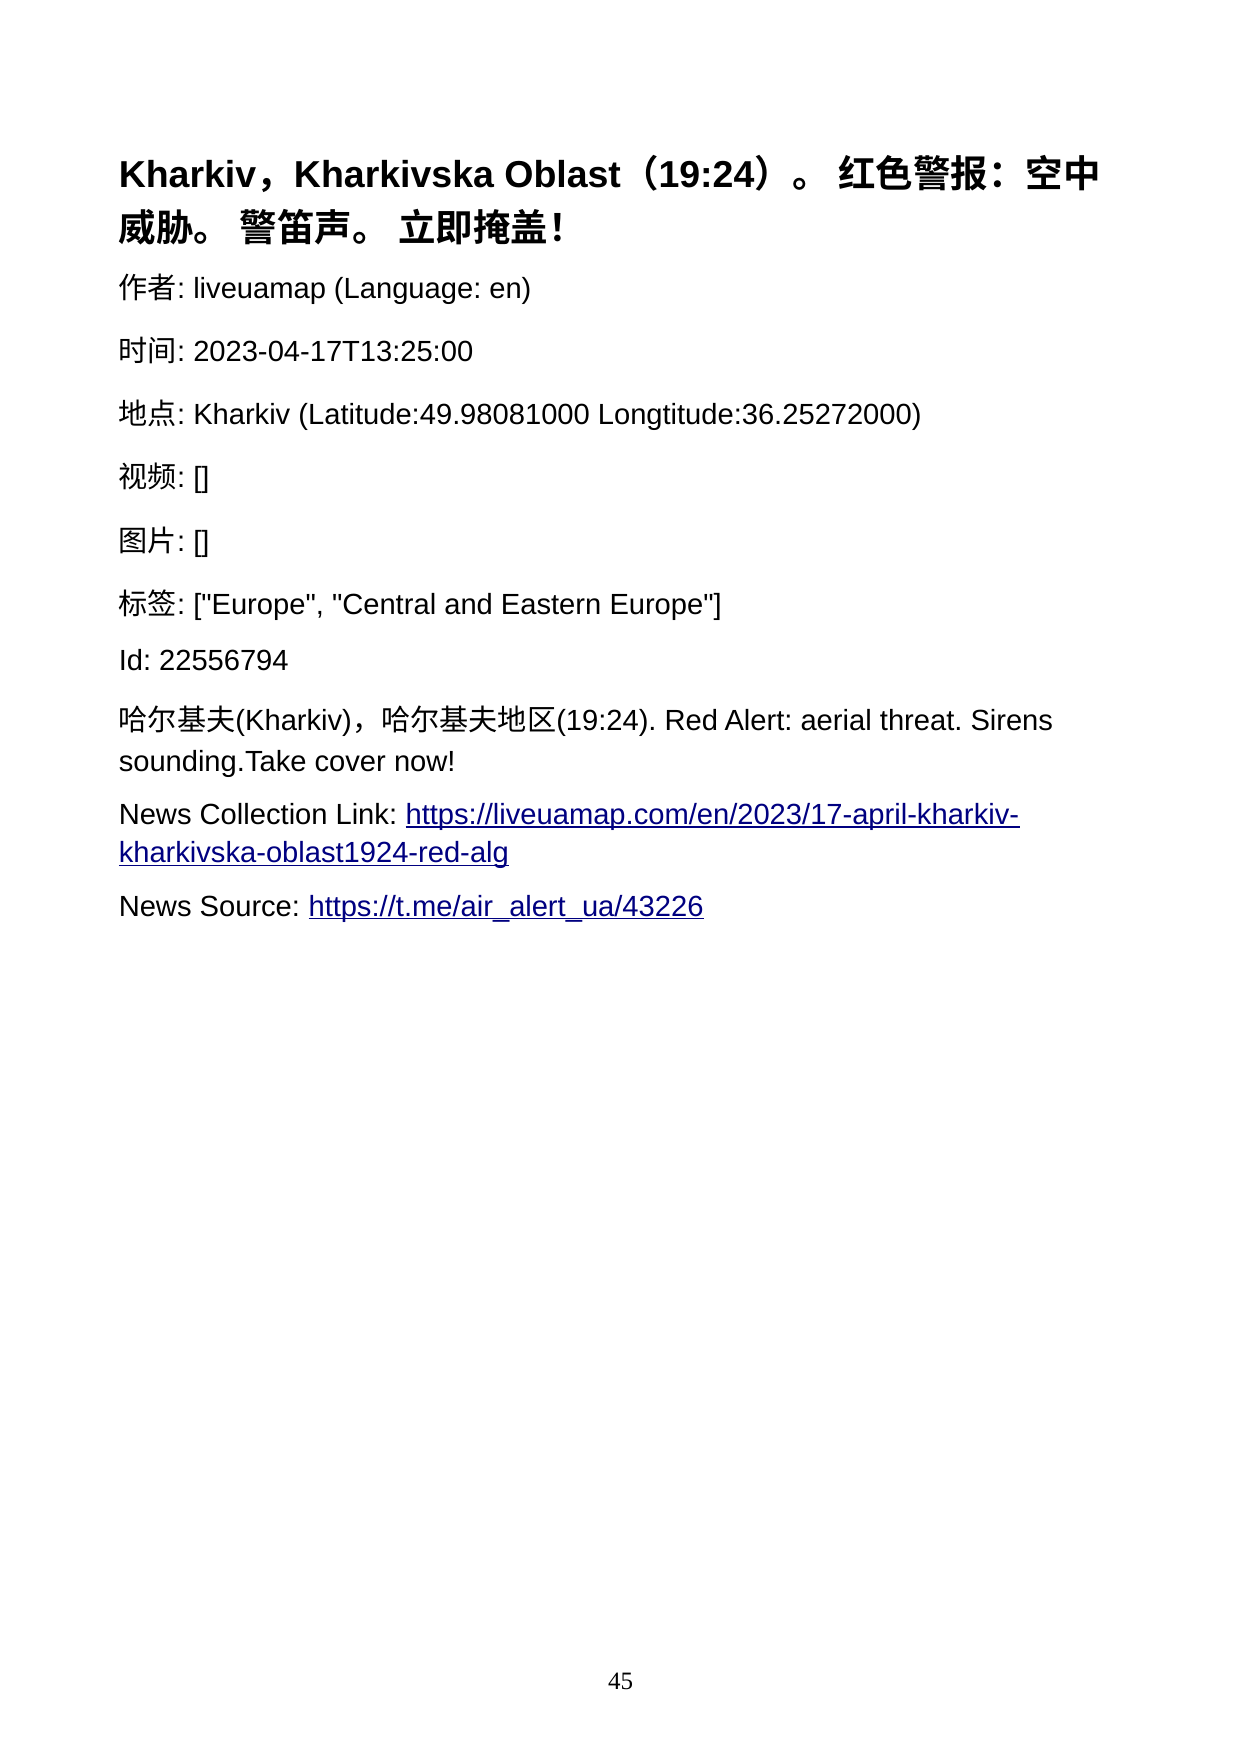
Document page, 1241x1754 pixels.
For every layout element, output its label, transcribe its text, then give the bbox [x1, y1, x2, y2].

text 标签: ["Europe", "Central and Eastern Europe"] [118, 580, 1122, 622]
subtitle Kharkiv，Kharkivska Oblast（19:24）。 红色警报：空中威胁。 警笛声。 立即掩盖！ [118, 143, 1122, 252]
text 地点: Kharkiv (Latitude:49.98081000 Longtitude:36.25272000) [118, 391, 1122, 433]
text 作者: liveuamap (Language: en) [118, 264, 1122, 307]
text News Source: https://t.me/air_alert_ua/43226 [118, 888, 1122, 922]
text News Collection Link: https://liveuamap.com/en/2023/17-april-kharkiv-kharkivska-oblast1924-red-alg [118, 797, 1122, 869]
text 时间: 2023-04-17T13:25:00 [118, 328, 1122, 370]
text 视频: [] [118, 454, 1122, 496]
text 哈尔基夫(Kharkiv)，哈尔基夫地区(19:24). Red Alert: aerial threat. Sirens sounding.Take cover now! [118, 696, 1122, 777]
text 图片: [] [118, 517, 1122, 559]
text Id: 22556794 [118, 643, 1122, 677]
